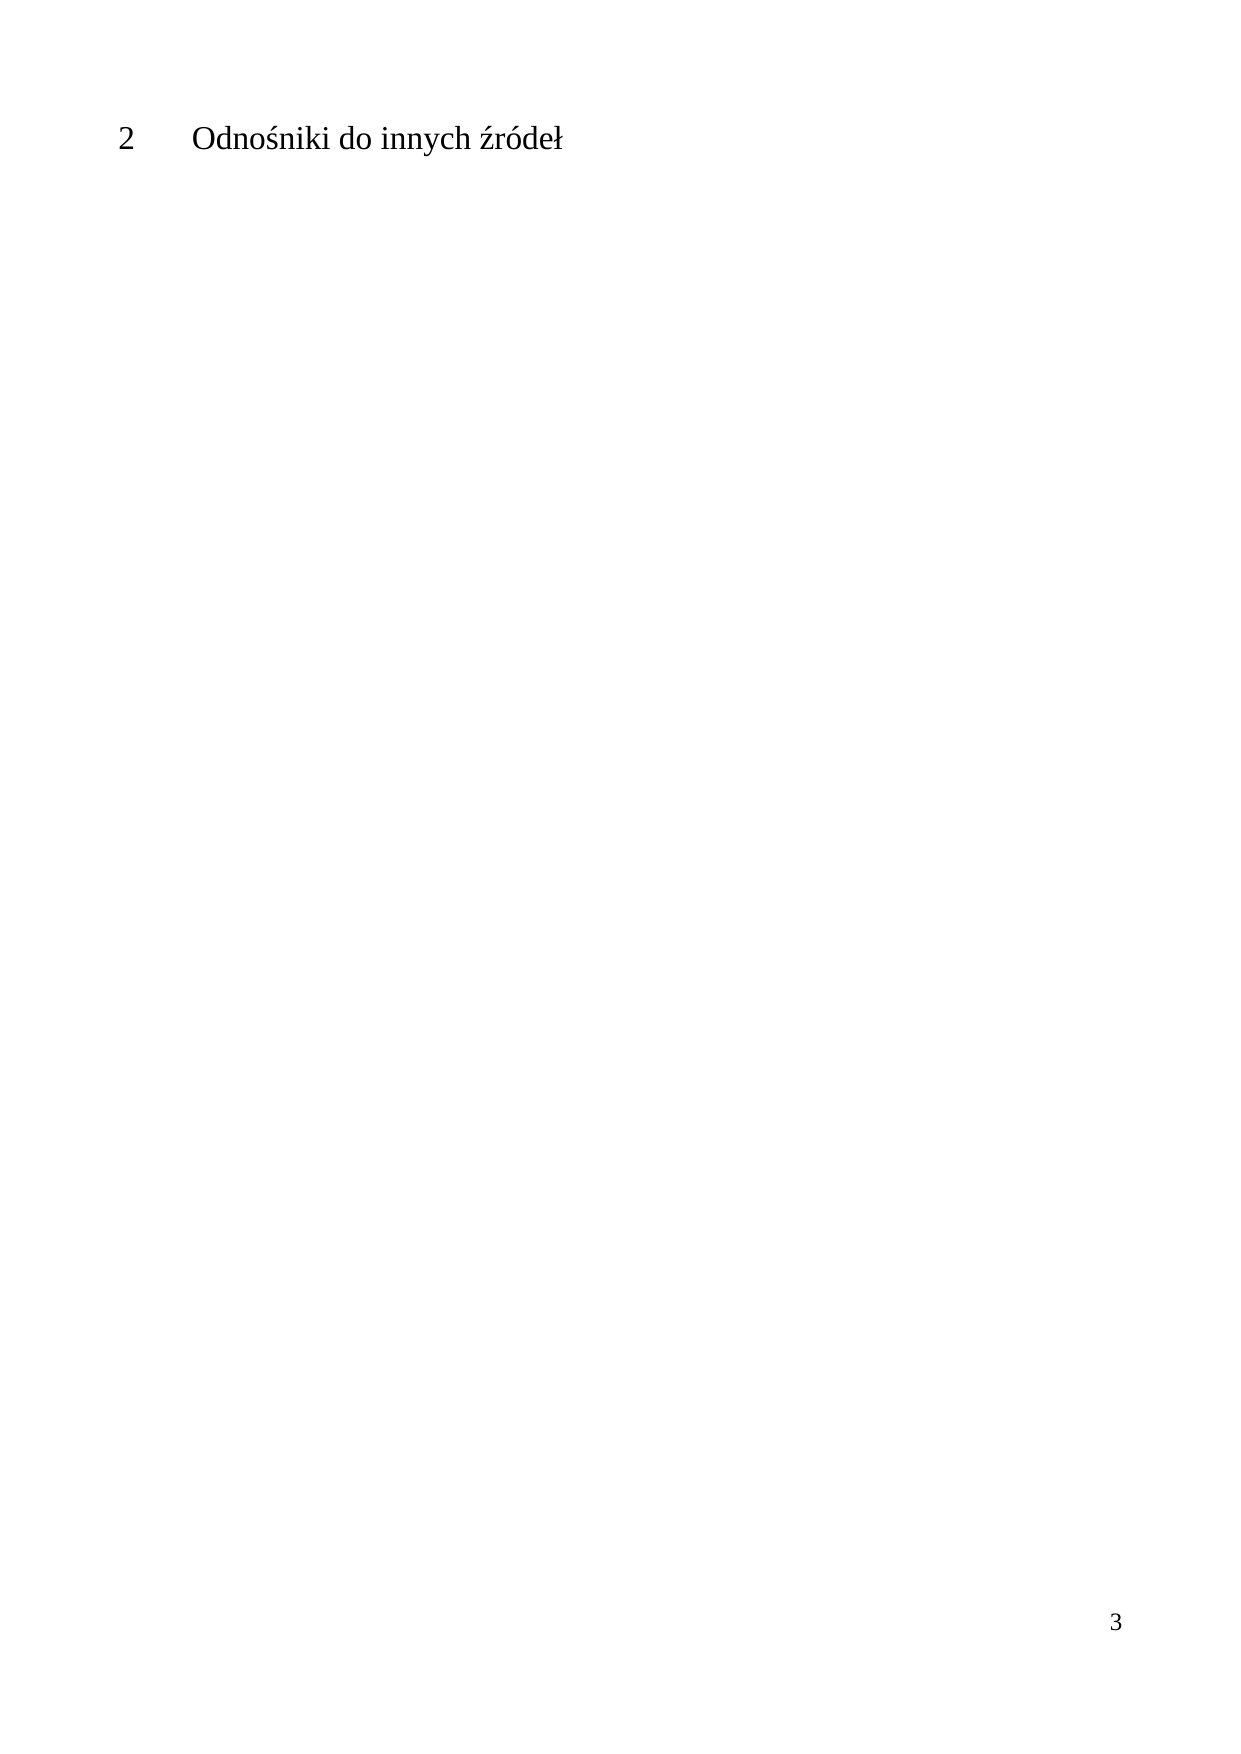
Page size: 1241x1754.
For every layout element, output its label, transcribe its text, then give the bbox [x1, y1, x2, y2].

text 2 Odnośniki do innych źródeł [118, 118, 1122, 156]
